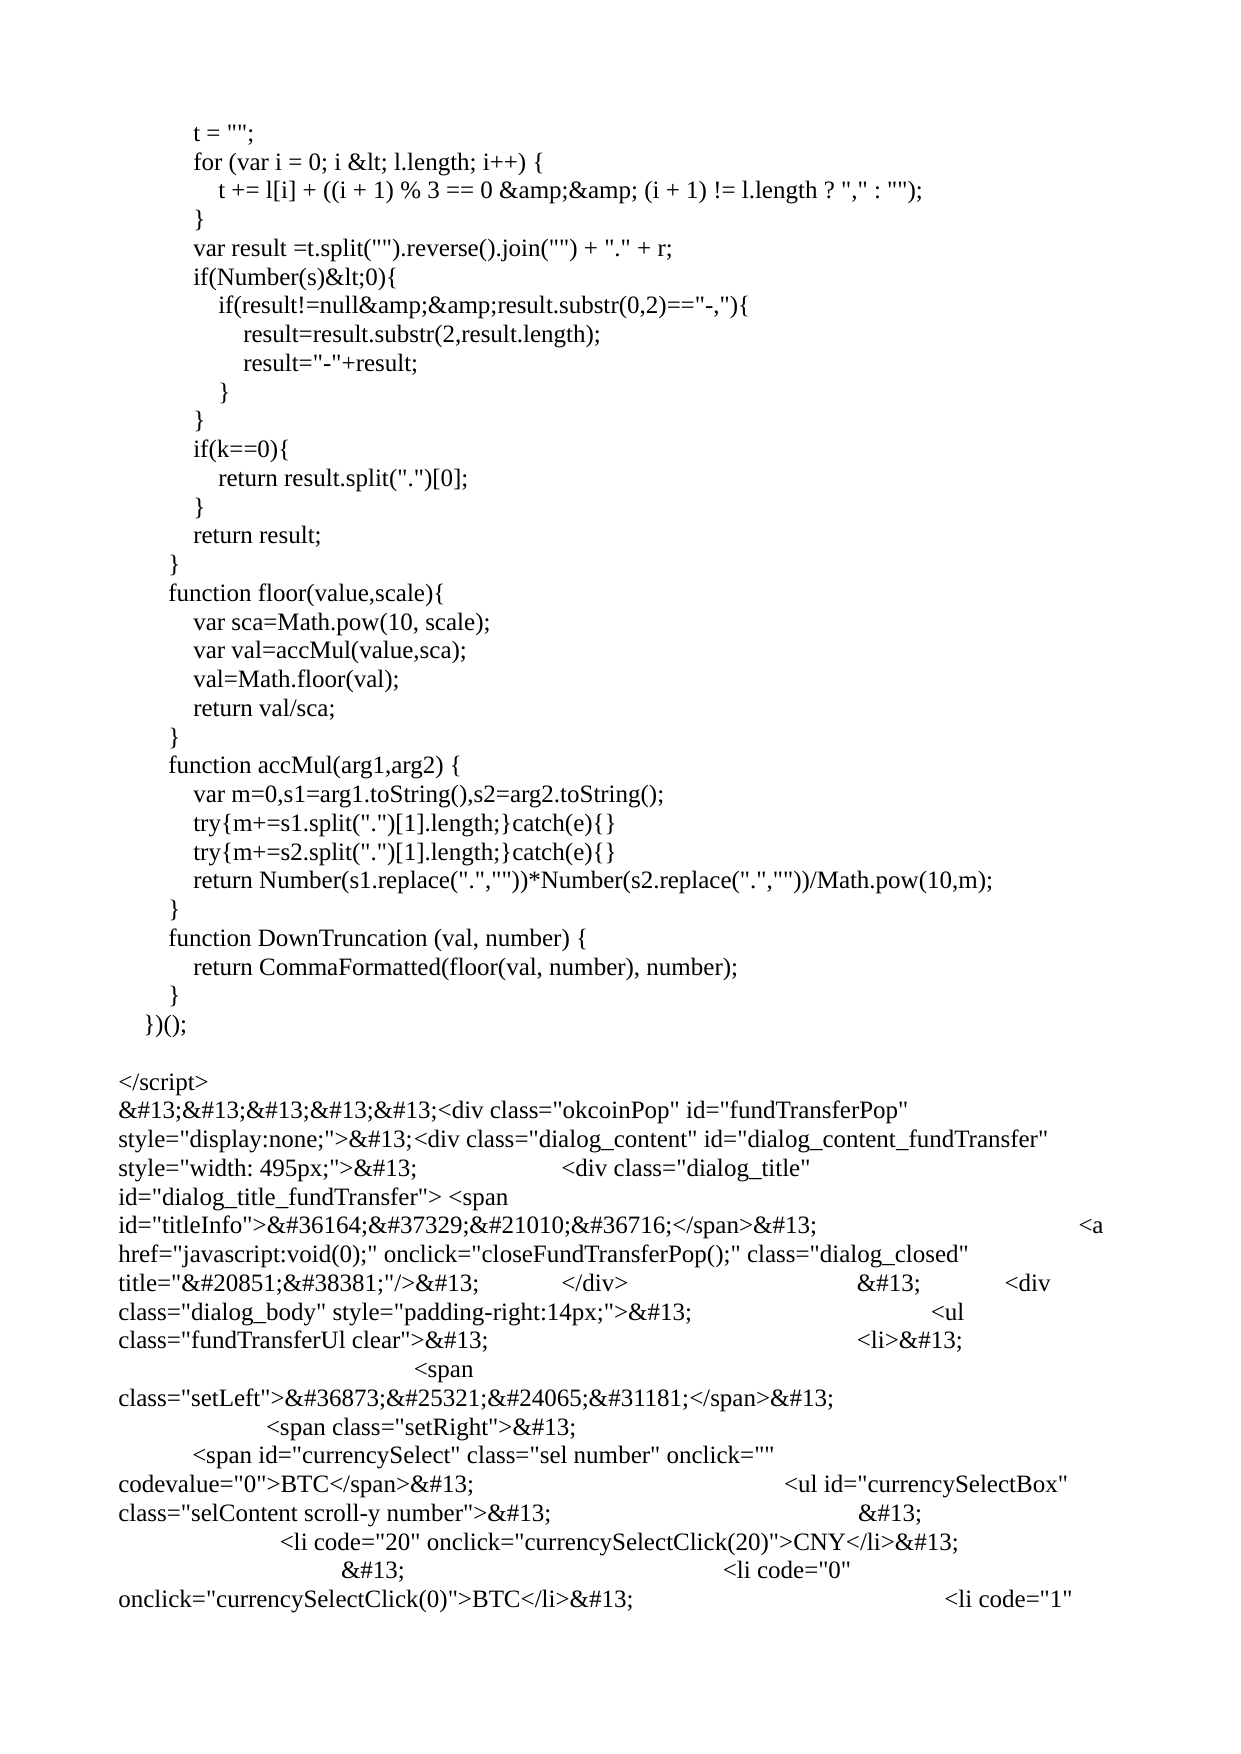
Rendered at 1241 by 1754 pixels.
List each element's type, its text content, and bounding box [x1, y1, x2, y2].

text } [118, 549, 1122, 578]
text } [118, 204, 1122, 233]
text result=result.substr(2,result.length); [118, 319, 1122, 348]
text return val/sca; [118, 693, 1122, 722]
text </script> [118, 1067, 1122, 1096]
text return result; [118, 521, 1122, 549]
text })(); [118, 1009, 1122, 1038]
text } [118, 894, 1122, 923]
text } [118, 406, 1122, 434]
text } [118, 377, 1122, 406]
text function floor(value,scale){ [118, 578, 1122, 607]
text return Number(s1.replace(".",""))*Number(s2.replace(".",""))/Math.pow(10,m); [118, 866, 1122, 894]
text &#13;&#13;&#13;&#13;&#13;<div class="okcoinPop" id="fundTransferPop" style="display:none;">&#13; <div class="dialog_content" id="dialog_content_fundTransfer" style="width: 495px;">&#13; <div class="dialog_title" id="dialog_title_fundTransfer"> <span id="titleInfo">&#36164;&#37329;&#21010;&#36716;</span>&#13; <a href="javascript:void(0);" onclick="closeFundTransferPop();" class="dialog_closed" title="&#20851;&#38381;"/>&#13; </div> &#13; <div class="dialog_body" style="padding-right:14px;">&#13; <ul class="fundTransferUl clear">&#13; <li>&#13; <span class="setLeft">&#36873;&#25321;&#24065;&#31181;</span>&#13; <span class="setRight">&#13; <span id="currencySelect" class="sel number" onclick="" codevalue="0">BTC</span>&#13; <ul id="currencySelectBox" class="selContent scroll-y number">&#13; &#13; <li code="20" onclick="currencySelectClick(20)">CNY</li>&#13; &#13; <li code="0" onclick="currencySelectClick(0)">BTC</li>&#13; <li code="1" [118, 1096, 1122, 1613]
text } [118, 981, 1122, 1009]
text function DownTruncation (val, number) { [118, 923, 1122, 952]
text val=Math.floor(val); [118, 664, 1122, 693]
text return CommaFormatted(floor(val, number), number); [118, 952, 1122, 981]
text } [118, 722, 1122, 751]
text if(Number(s)&lt;0){ [118, 262, 1122, 291]
text var val=accMul(value,sca); [118, 636, 1122, 664]
text if(result!=null&amp;&amp;result.substr(0,2)=="-,"){ [118, 291, 1122, 319]
text } [118, 492, 1122, 521]
text result="-"+result; [118, 348, 1122, 377]
text for (var i = 0; i &lt; l.length; i++) { [118, 147, 1122, 176]
text if(k==0){ [118, 434, 1122, 463]
text try{m+=s1.split(".")[1].length;}catch(e){} [118, 808, 1122, 837]
text t += l[i] + ((i + 1) % 3 == 0 &amp;&amp; (i + 1) != l.length ? "," : ""); [118, 176, 1122, 204]
text function accMul(arg1,arg2) { [118, 751, 1122, 779]
text return result.split(".")[0]; [118, 463, 1122, 492]
text var m=0,s1=arg1.toString(),s2=arg2.toString(); [118, 779, 1122, 808]
text try{m+=s2.split(".")[1].length;}catch(e){} [118, 837, 1122, 866]
text var result =t.split("").reverse().join("") + "." + r; [118, 233, 1122, 262]
text var sca=Math.pow(10, scale); [118, 607, 1122, 636]
text t = ""; [118, 118, 1122, 147]
